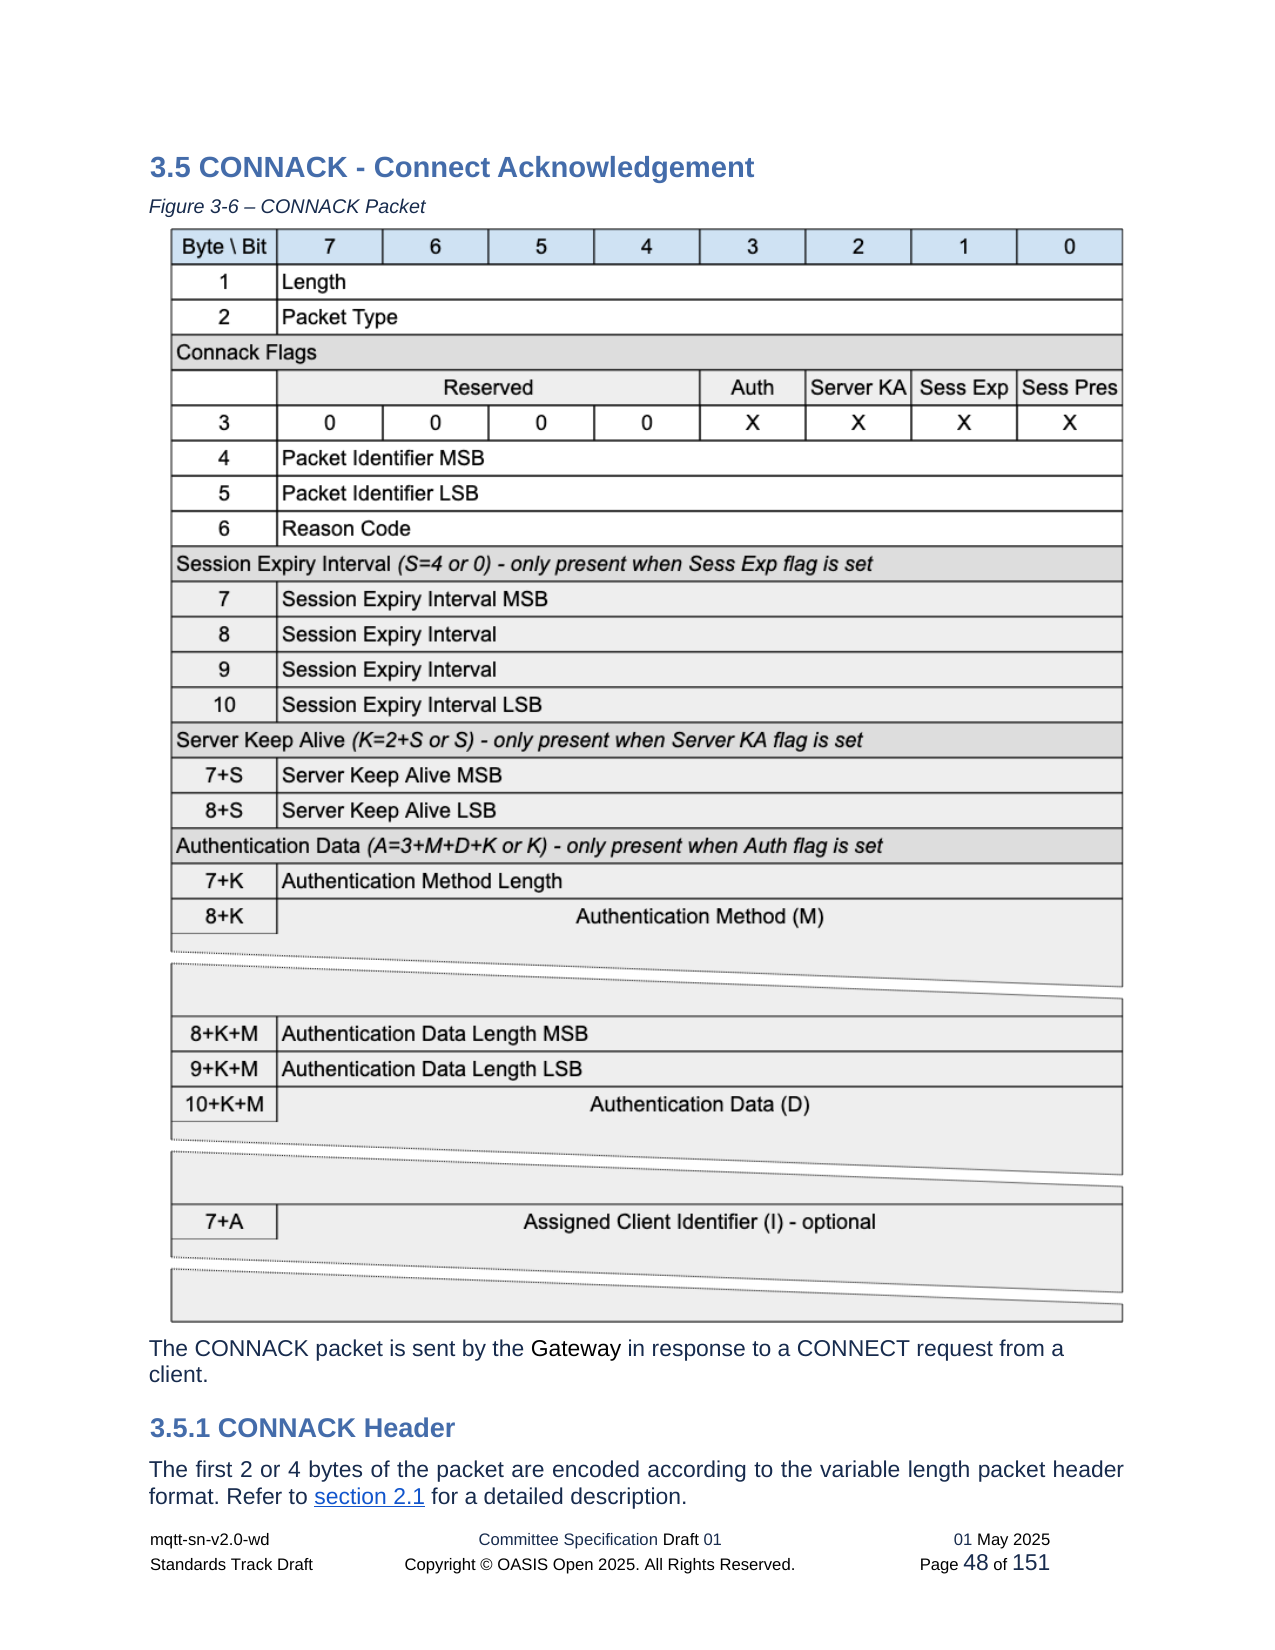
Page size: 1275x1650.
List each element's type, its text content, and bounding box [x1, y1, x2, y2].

subtitle 3.5.1 CONNACK Header [150, 1412, 1124, 1444]
subtitle 3.5 CONNACK - Connect Acknowledgement [150, 150, 1124, 183]
picture [148, 228, 1124, 1323]
text The first 2 or 4 bytes of the packet are encoded according to the variable length packet header format. Refer to section 2.1 for a detailed description. [148, 1456, 1124, 1510]
text Figure 3-6 – CONNACK Packet [148, 194, 1124, 217]
text The CONNACK packet is sent by the Gateway in response to a CONNECT request from a client. [148, 1335, 1124, 1387]
